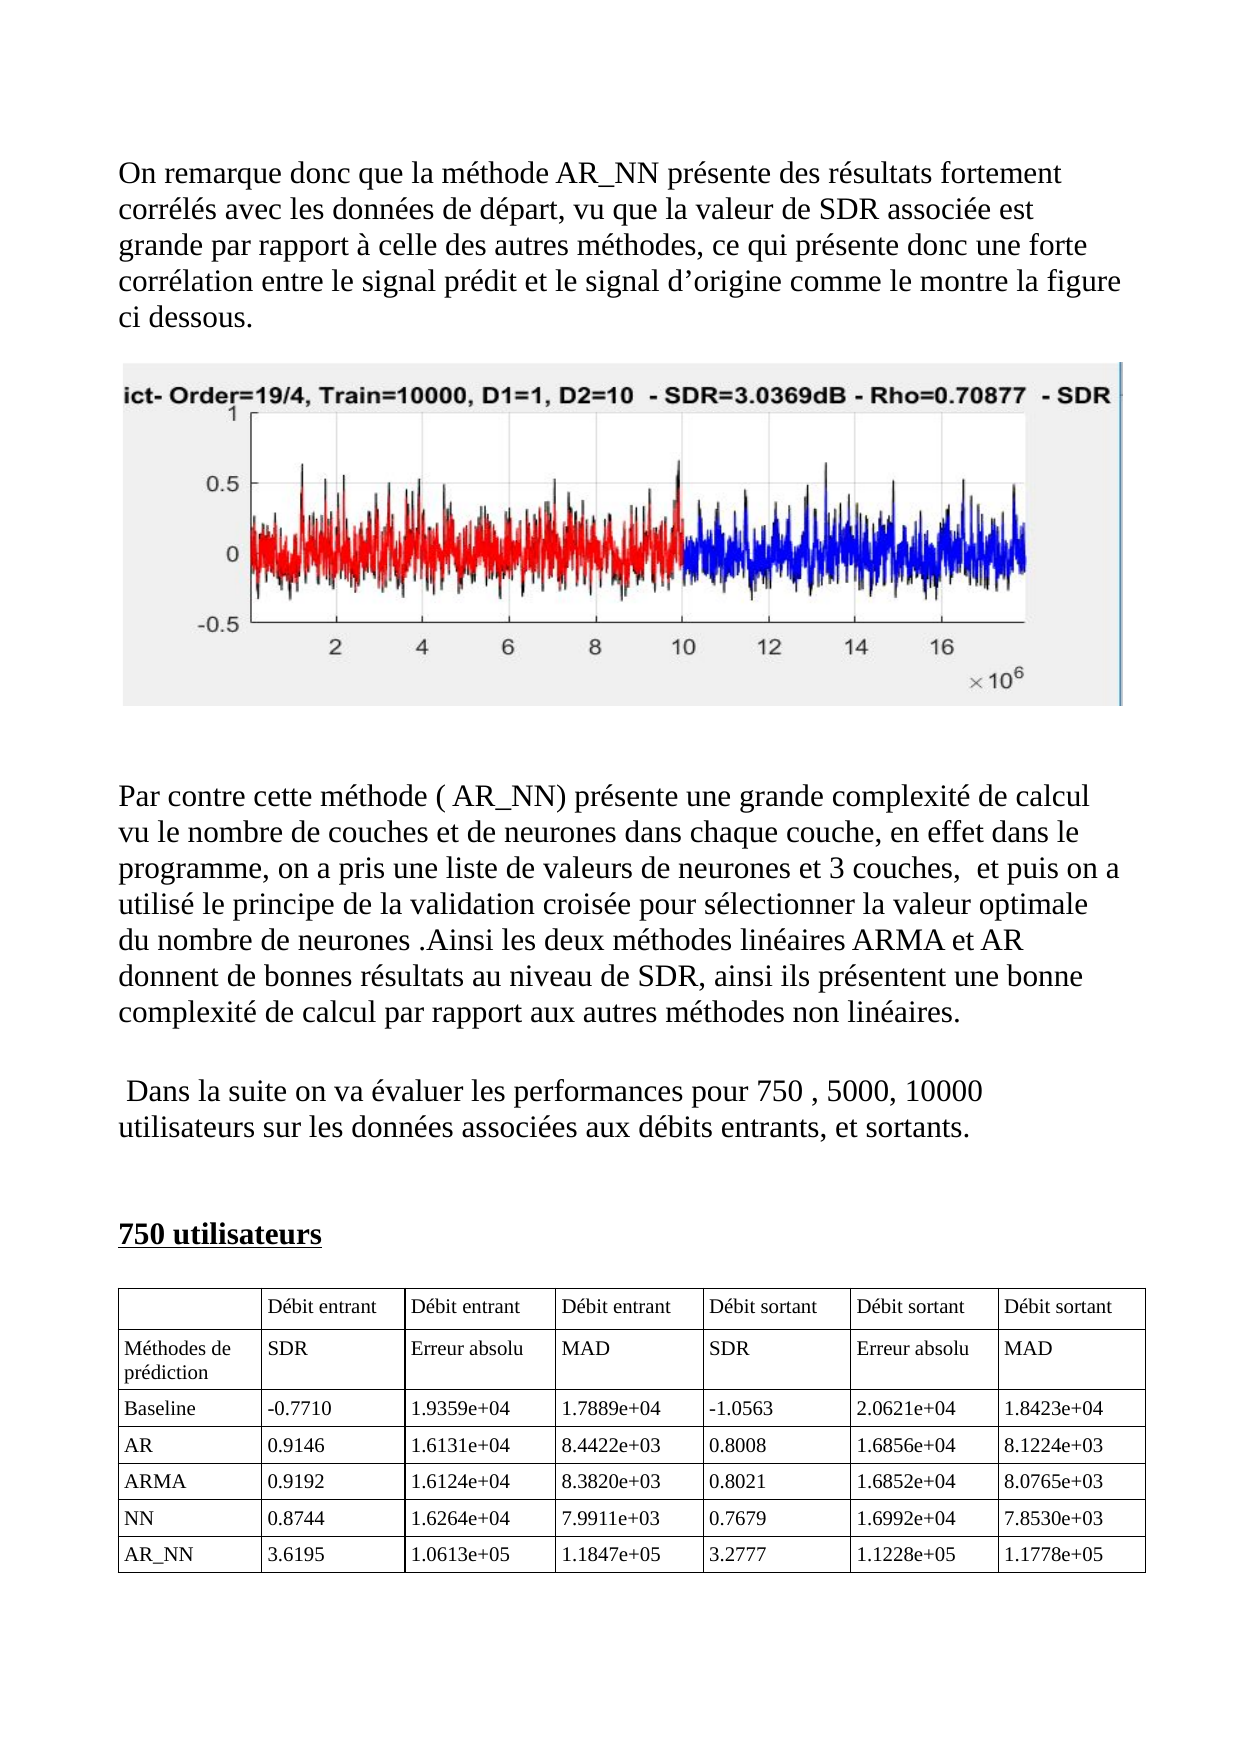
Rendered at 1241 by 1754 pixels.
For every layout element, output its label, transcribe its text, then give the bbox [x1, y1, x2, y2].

table_cell 1.6992e+04 [851, 1500, 998, 1536]
table_cell 0.8021 [704, 1464, 850, 1499]
table_cell SDR [262, 1330, 404, 1389]
table_cell 3.2777 [704, 1537, 850, 1572]
table_cell ARMA [119, 1464, 261, 1499]
table_cell Erreur absolu [406, 1330, 555, 1389]
table_cell 7.8530e+03 [999, 1500, 1145, 1536]
table_cell 1.1778e+05 [999, 1537, 1145, 1572]
table_header Débit sortant [851, 1289, 998, 1329]
table_cell AR_NN [119, 1537, 261, 1572]
table_cell 1.0613e+05 [406, 1537, 555, 1572]
table_cell 1.6264e+04 [406, 1500, 555, 1536]
table_cell 0.7679 [704, 1500, 850, 1536]
table_cell 1.8423e+04 [999, 1390, 1145, 1426]
table_cell 7.9911e+03 [556, 1500, 703, 1536]
table_cell 0.9146 [262, 1427, 404, 1462]
table_cell 1.6852e+04 [851, 1464, 998, 1499]
table_cell 1.6131e+04 [406, 1427, 555, 1462]
table_cell 8.4422e+03 [556, 1427, 703, 1462]
table_cell 8.3820e+03 [556, 1464, 703, 1499]
table_header Débit entrant [406, 1289, 555, 1329]
picture [122, 362, 1123, 706]
table_cell 1.6124e+04 [406, 1464, 555, 1499]
table_cell Méthodes de prédiction [119, 1330, 261, 1389]
table_cell 1.1847e+05 [556, 1537, 703, 1572]
table_cell -1.0563 [704, 1390, 850, 1426]
table_cell MAD [556, 1330, 703, 1389]
table_cell 0.9192 [262, 1464, 404, 1499]
table_cell 0.8008 [704, 1427, 850, 1462]
table_header Débit sortant [999, 1289, 1145, 1329]
table_header Débit entrant [262, 1289, 404, 1329]
text Dans la suite on va évaluer les performances pour 750 , 5000, 10000 utilisateurs sur les données associées aux débits entrants, et sortants. [118, 1072, 1122, 1144]
table_header Débit sortant [704, 1289, 850, 1329]
table_cell Erreur absolu [851, 1330, 998, 1389]
table_cell SDR [704, 1330, 850, 1389]
table_header Débit entrant [556, 1289, 703, 1329]
table_cell MAD [999, 1330, 1145, 1389]
table_cell 1.1228e+05 [851, 1537, 998, 1572]
table_cell 1.6856e+04 [851, 1427, 998, 1462]
table_header [119, 1289, 261, 1329]
text Par contre cette méthode ( AR_NN) présente une grande complexité de calcul vu le nombre de couches et de neurones dans chaque couche, en effet dans le programme, on a pris une liste de valeurs de neurones et 3 couches, et puis on a utilisé le principe de la validation croisée pour sélectionner la valeur optimale du nombre de neurones .Ainsi les deux méthodes linéaires ARMA et AR donnent de bonnes résultats au niveau de SDR, ainsi ils présentent une bonne complexité de calcul par rapport aux autres méthodes non linéaires. [118, 777, 1122, 1029]
table_cell NN [119, 1500, 261, 1536]
table_cell 0.8744 [262, 1500, 404, 1536]
table_cell 8.1224e+03 [999, 1427, 1145, 1462]
table_cell AR [119, 1427, 261, 1462]
table_cell 1.9359e+04 [406, 1390, 555, 1426]
text On remarque donc que la méthode AR_NN présente des résultats fortement corrélés avec les données de départ, vu que la valeur de SDR associée est grande par rapport à celle des autres méthodes, ce qui présente donc une forte corrélation entre le signal prédit et le signal d’origine comme le montre la figure ci dessous. [118, 154, 1122, 334]
table_cell 3.6195 [262, 1537, 404, 1572]
table_cell 1.7889e+04 [556, 1390, 703, 1426]
table_cell 8.0765e+03 [999, 1464, 1145, 1499]
table_cell 2.0621e+04 [851, 1390, 998, 1426]
table_cell Baseline [119, 1390, 261, 1426]
text 750 utilisateurs [118, 1216, 1122, 1252]
table_cell -0.7710 [262, 1390, 404, 1426]
